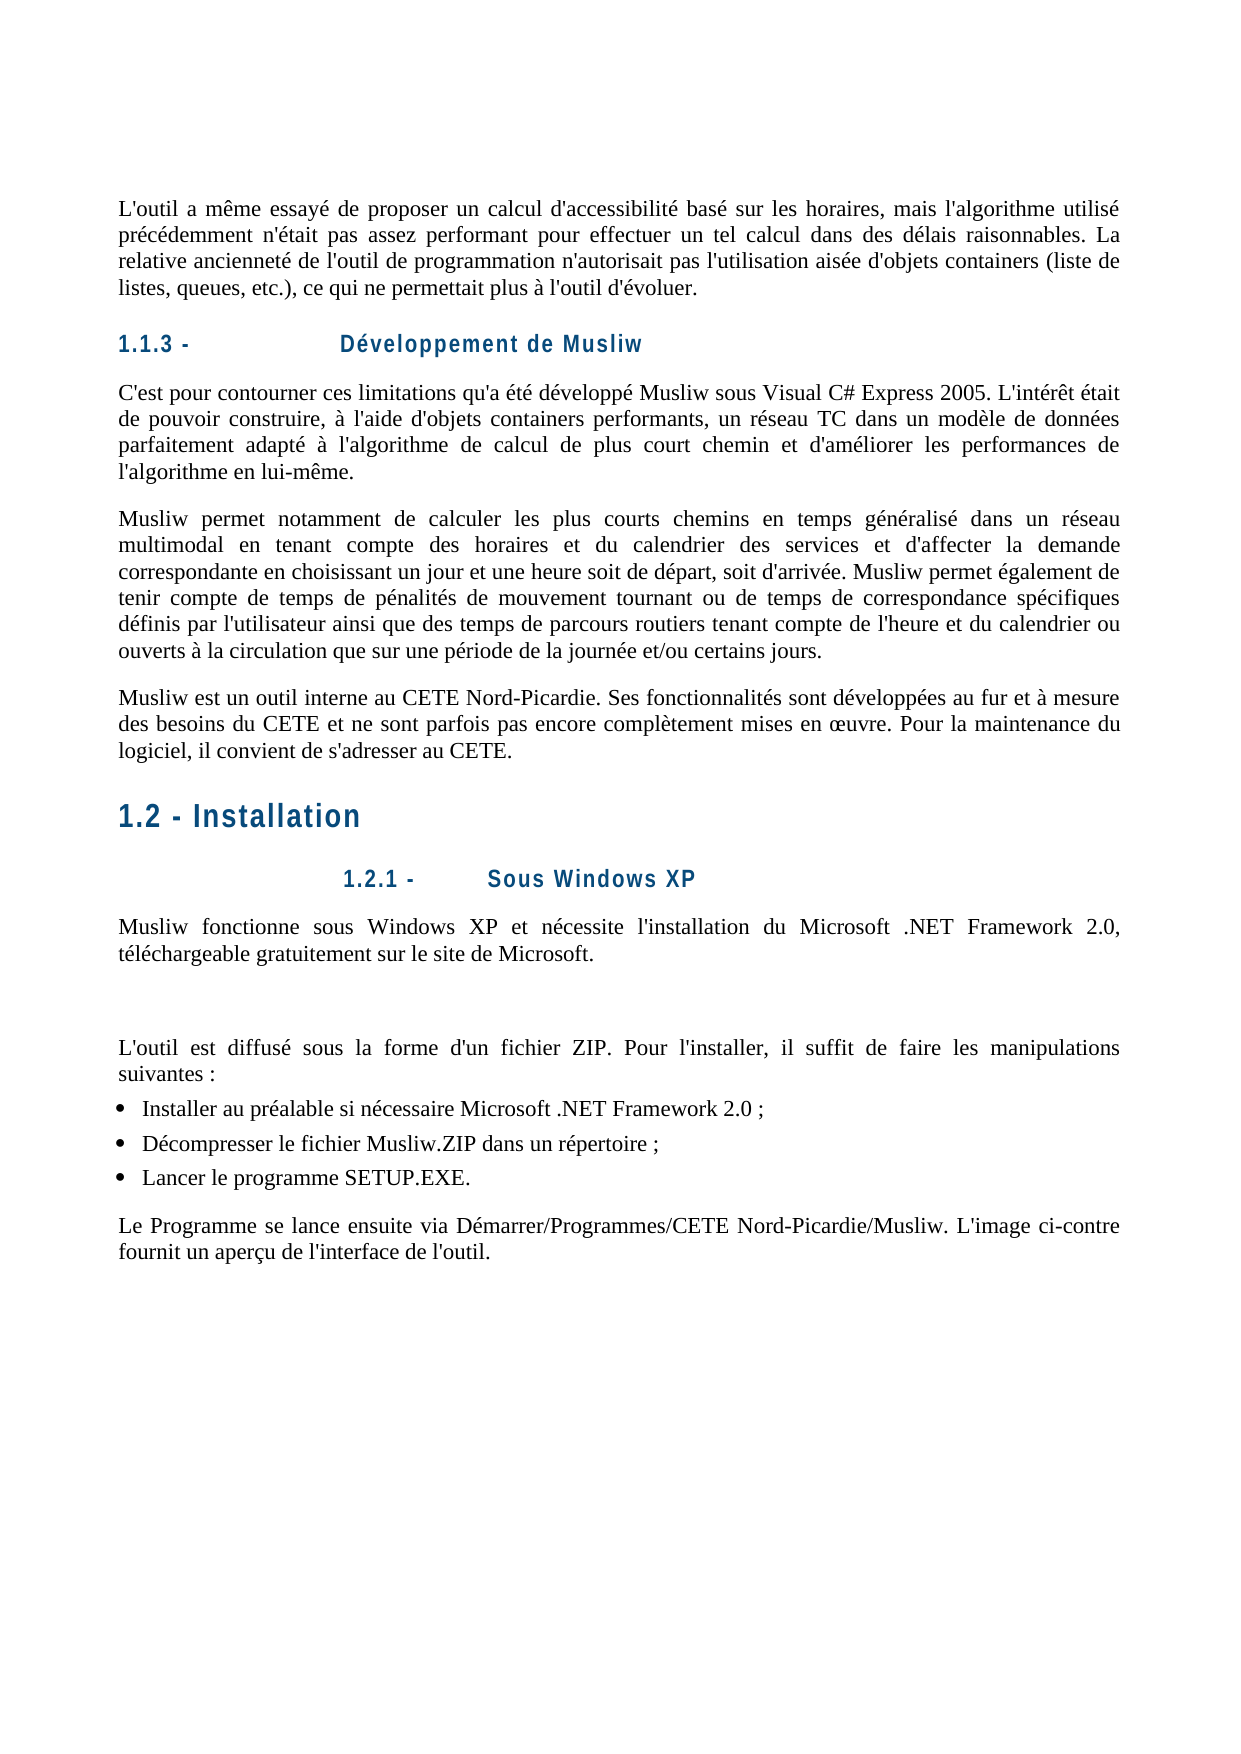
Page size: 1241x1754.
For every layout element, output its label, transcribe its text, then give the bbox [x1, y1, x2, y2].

list Décompresser le fichier Musliw.ZIP dans un répertoire ; [116, 1130, 1127, 1156]
text Musliw est un outil interne au CETE Nord-Picardie. Ses fonctionnalités sont développées au fur et à mesure des besoins du CETE et ne sont parfois pas encore complètement mises en œuvre. Pour la maintenance du logiciel, il convient de s'adresser au CETE. [118, 684, 1122, 763]
text Musliw permet notamment de calculer les plus courts chemins en temps généralisé dans un réseau multimodal en tenant compte des horaires et du calendrier des services et d'affecter la demande correspondante en choisissant un jour et une heure soit de départ, soit d'arrivée. Musliw permet également de tenir compte de temps de pénalités de mouvement tournant ou de temps de correspondance spécifiques définis par l'utilisateur ainsi que des temps de parcours routiers tenant compte de l'heure et du calendrier ou ouverts à la circulation que sur une période de la journée et/ou certains jours. [118, 505, 1122, 663]
subtitle Développement de Musliw [118, 329, 1122, 358]
subtitle Sous Windows XP [193, 864, 1122, 892]
list Installer au préalable si nécessaire Microsoft .NET Framework 2.0 ; [116, 1095, 1127, 1121]
text L'outil est diffusé sous la forme d'un fichier ZIP. Pour l'installer, il suffit de faire les manipulations suivantes : [118, 1034, 1122, 1087]
text Le Programme se lance ensuite via Démarrer/Programmes/CETE Nord-Picardie/Musliw. L'image ci-contre fournit un aperçu de l'interface de l'outil. [118, 1212, 1122, 1264]
subtitle Installation [118, 796, 1122, 835]
text C'est pour contourner ces limitations qu'a été développé Musliw sous Visual C# Express 2005. L'intérêt était de pouvoir construire, à l'aide d'objets containers performants, un réseau TC dans un modèle de données parfaitement adapté à l'algorithme de calcul de plus court chemin et d'améliorer les performances de l'algorithme en lui-même. [118, 379, 1122, 484]
text Musliw fonctionne sous Windows XP et nécessite l'installation du Microsoft .NET Framework 2.0, téléchargeable gratuitement sur le site de Microsoft. [118, 913, 1122, 966]
list Lancer le programme SETUP.EXE. [116, 1164, 1127, 1191]
text L'outil a même essayé de proposer un calcul d'accessibilité basé sur les horaires, mais l'algorithme utilisé précédemment n'était pas assez performant pour effectuer un tel calcul dans des délais raisonnables. La relative ancienneté de l'outil de programmation n'autorisait pas l'utilisation aisée d'objets containers (liste de listes, queues, etc.), ce qui ne permettait plus à l'outil d'évoluer. [118, 195, 1122, 300]
